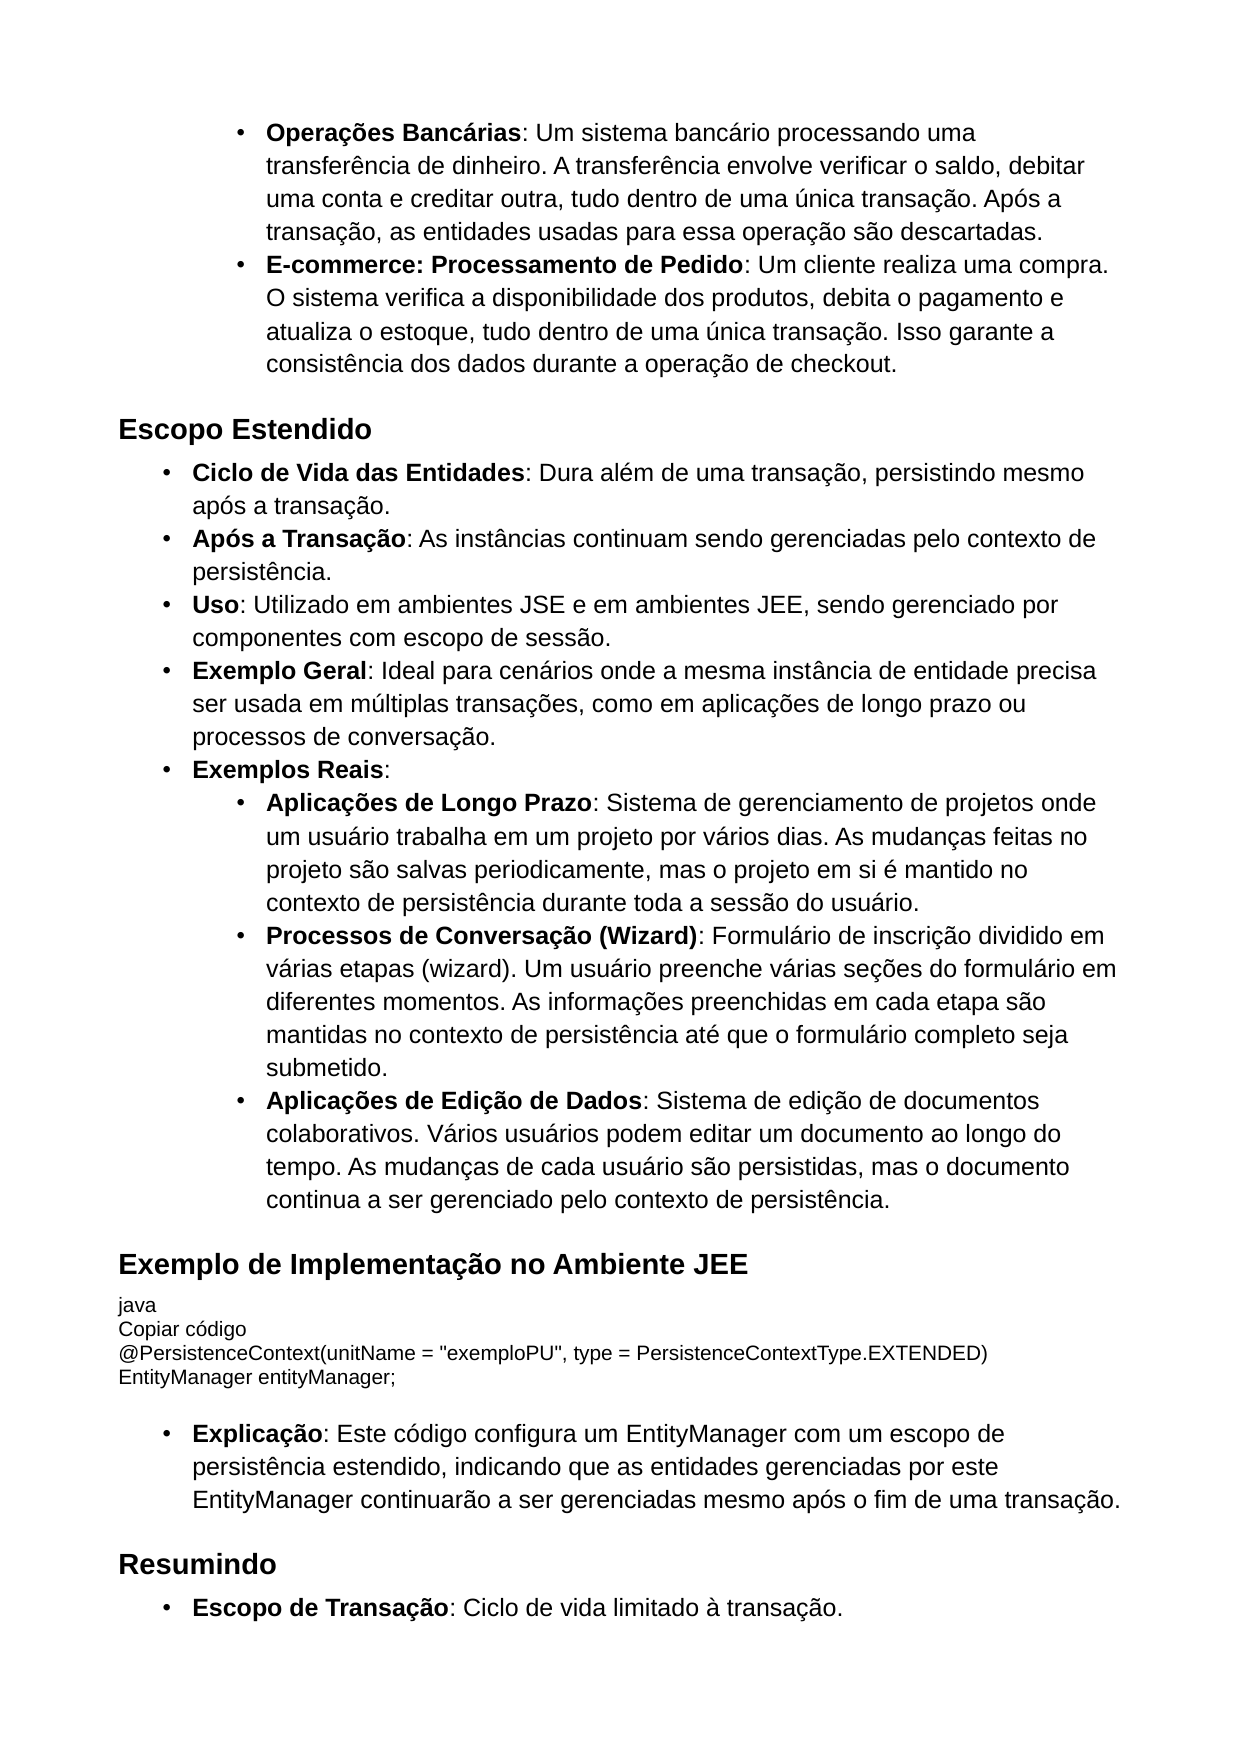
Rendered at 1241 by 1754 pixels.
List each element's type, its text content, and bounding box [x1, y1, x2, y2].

subtitle Resumindo [118, 1547, 1122, 1580]
list Explicação: Este código configura um EntityManager com um escopo de persistência estendido, indicando que as entidades gerenciadas por este EntityManager continuarão a ser gerenciadas mesmo após o fim de uma transação. [162, 1418, 1122, 1513]
list Aplicações de Longo Prazo: Sistema de gerenciamento de projetos onde um usuário trabalha em um projeto por vários dias. As mudanças feitas no projeto são salvas periodicamente, mas o projeto em si é mantido no contexto de persistência durante toda a sessão do usuário. [236, 788, 1122, 916]
list Uso: Utilizado em ambientes JSE e em ambientes JEE, sendo gerenciado por componentes com escopo de sessão. [162, 590, 1122, 652]
subtitle Exemplo de Implementação no Ambiente JEE [118, 1247, 1122, 1281]
list Após a Transação: As instâncias continuam sendo gerenciadas pelo contexto de persistência. [162, 524, 1122, 586]
text java [118, 1293, 1122, 1317]
list Exemplo Geral: Ideal para cenários onde a mesma instância de entidade precisa ser usada em múltiplas transações, como em aplicações de longo prazo ou processos de conversação. [162, 656, 1122, 751]
text Copiar código [118, 1317, 1122, 1341]
text EntityManager entityManager; [118, 1365, 1122, 1389]
list Operações Bancárias: Um sistema bancário processando uma transferência de dinheiro. A transferência envolve verificar o saldo, debitar uma conta e creditar outra, tudo dentro de uma única transação. Após a transação, as entidades usadas para essa operação são descartadas. [236, 118, 1122, 246]
list Aplicações de Edição de Dados: Sistema de edição de documentos colaborativos. Vários usuários podem editar um documento ao longo do tempo. As mudanças de cada usuário são persistidas, mas o documento continua a ser gerenciado pelo contexto de persistência. [236, 1086, 1122, 1214]
list Ciclo de Vida das Entidades: Dura além de uma transação, persistindo mesmo após a transação. [162, 458, 1122, 519]
list Processos de Conversação (Wizard): Formulário de inscrição dividido em várias etapas (wizard). Um usuário preenche várias seções do formulário em diferentes momentos. As informações preenchidas em cada etapa são mantidas no contexto de persistência até que o formulário completo seja submetido. [236, 921, 1122, 1082]
text @PersistenceContext(unitName = "exemploPU", type = PersistenceContextType.EXTENDED) [118, 1341, 1122, 1365]
subtitle Escopo Estendido [118, 412, 1122, 445]
list Exemplos Reais: [162, 755, 1122, 784]
list E-commerce: Processamento de Pedido: Um cliente realiza uma compra. O sistema verifica a disponibilidade dos produtos, debita o pagamento e atualiza o estoque, tudo dentro de uma única transação. Isso garante a consistência dos dados durante a operação de checkout. [236, 250, 1122, 378]
list Escopo de Transação: Ciclo de vida limitado à transação. [162, 1593, 1122, 1622]
